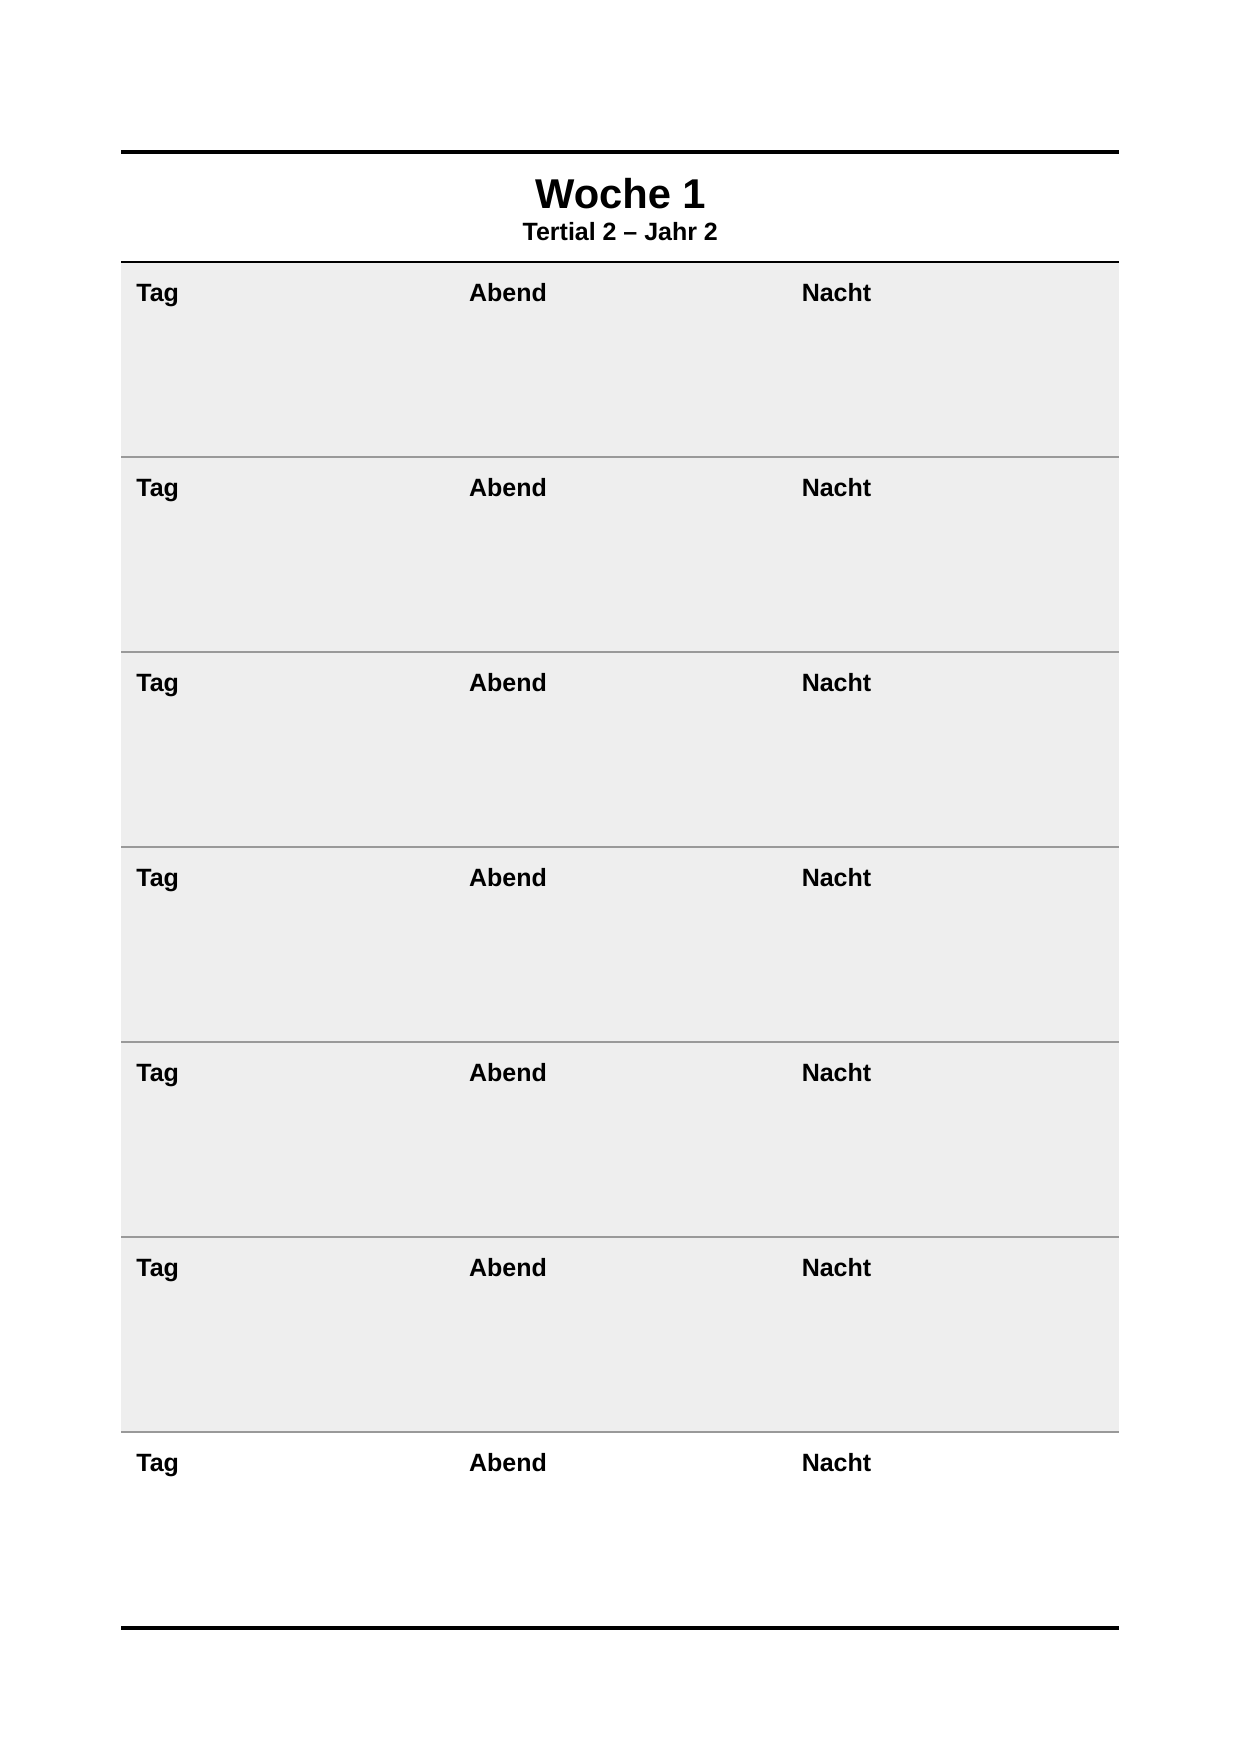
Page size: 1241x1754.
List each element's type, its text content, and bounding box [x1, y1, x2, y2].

table_cell Abend [454, 1043, 787, 1236]
table_cell Nacht [787, 1043, 1119, 1236]
table_cell Nacht [787, 848, 1119, 1041]
table_cell Nacht [787, 1238, 1119, 1431]
table_cell Tag [121, 653, 454, 846]
table_cell Tag [121, 263, 454, 456]
table_cell Nacht [787, 1433, 1119, 1626]
table_cell Nacht [787, 458, 1119, 651]
table_cell Tag [121, 1043, 454, 1236]
table_header Woche 1 Tertial 2 – Jahr 2 [121, 154, 1119, 261]
table_cell Nacht [787, 263, 1119, 456]
table_cell Nacht [787, 653, 1119, 846]
table_cell Tag [121, 1433, 454, 1626]
table_cell Tag [121, 1238, 454, 1431]
table_cell Abend [454, 653, 787, 846]
table_cell Abend [454, 263, 787, 456]
table_cell Tag [121, 848, 454, 1041]
table_cell Abend [454, 1238, 787, 1431]
table_cell Abend [454, 1433, 787, 1626]
table_cell Abend [454, 848, 787, 1041]
table_cell Abend [454, 458, 787, 651]
table_cell Tag [121, 458, 454, 651]
